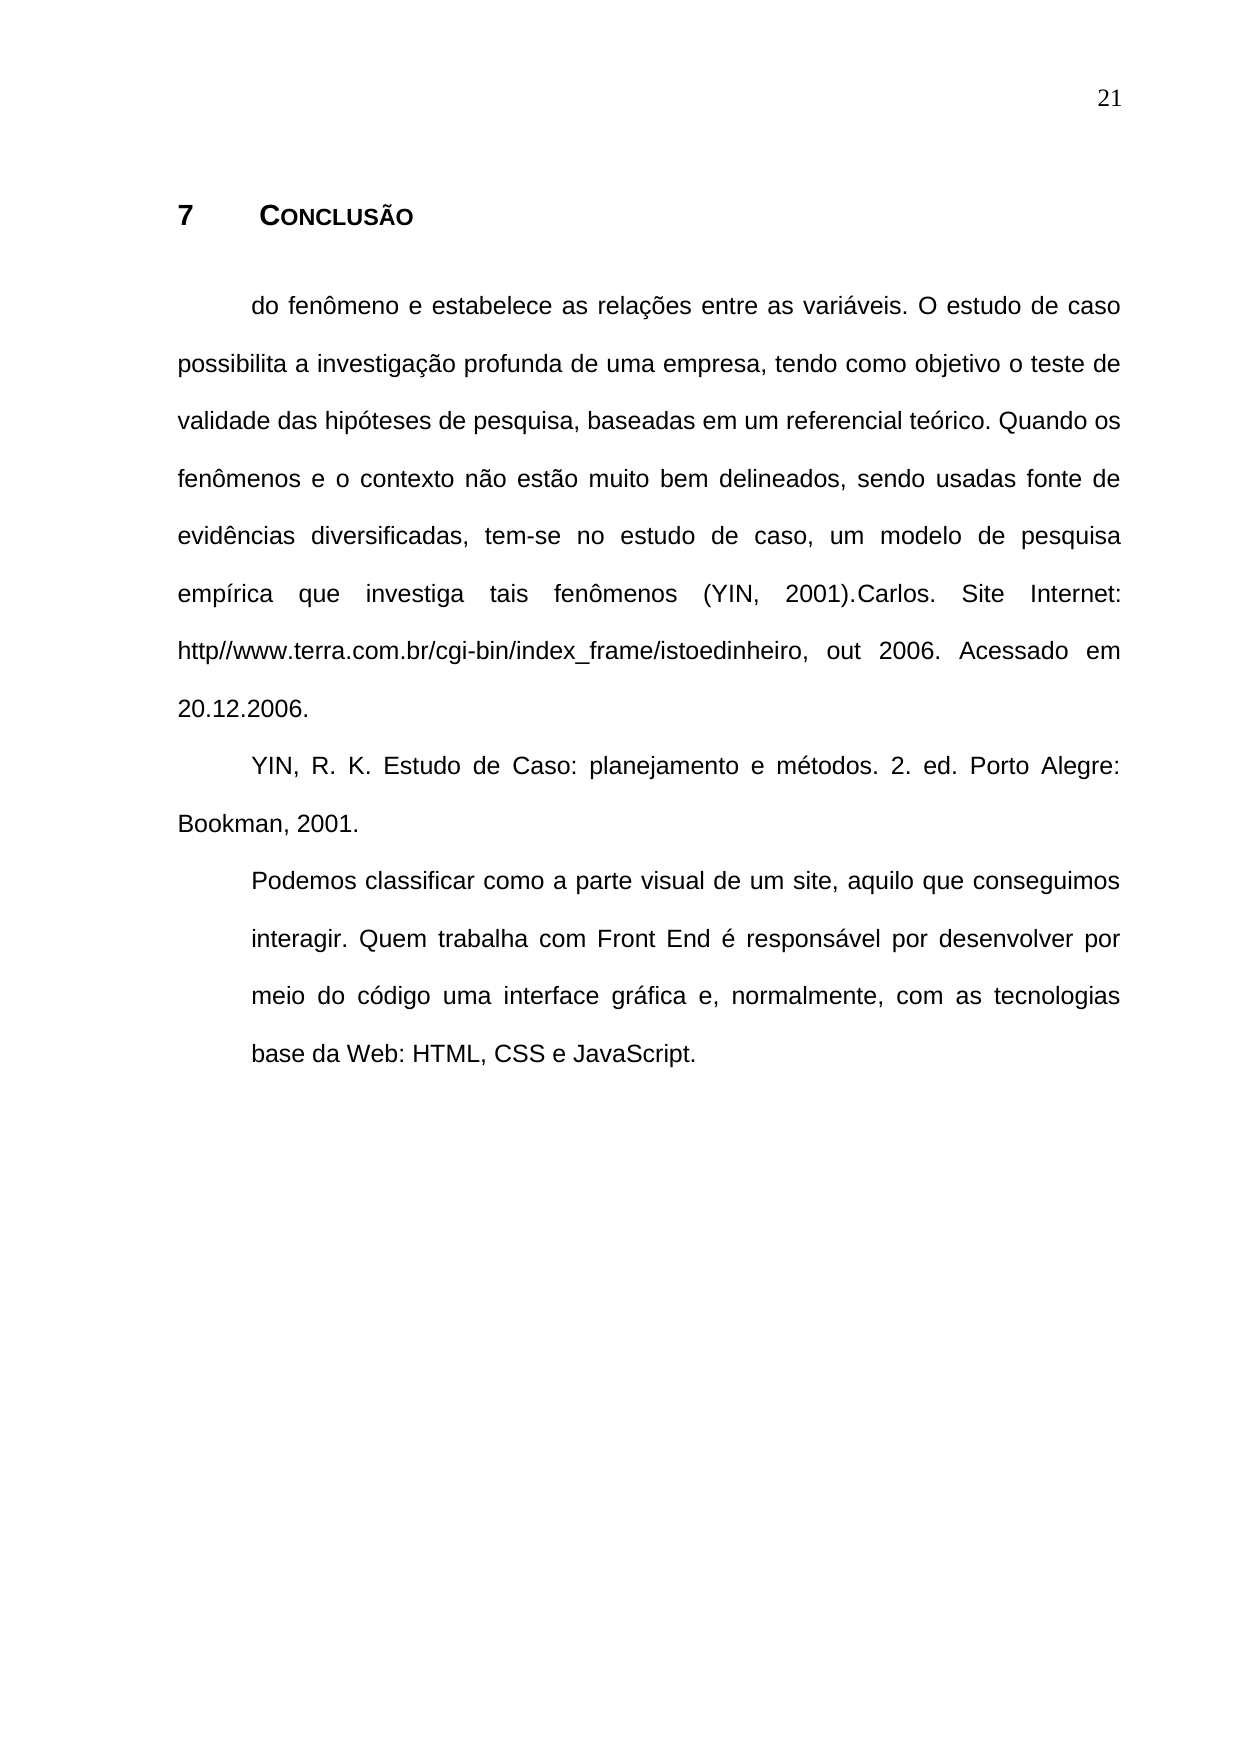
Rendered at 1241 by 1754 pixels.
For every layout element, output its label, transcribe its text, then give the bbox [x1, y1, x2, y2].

subtitle Conclusão [177, 198, 1122, 231]
text do fenômeno e estabelece as relações entre as variáveis. O estudo de caso possibilita a investigação profunda de uma empresa, tendo como objetivo o teste de validade das hipóteses de pesquisa, baseadas em um referencial teórico. Quando os fenômenos e o contexto não estão muito bem delineados, sendo usadas fonte de evidências diversificadas, tem-se no estudo de caso, um modelo de pesquisa empírica que investiga tais fenômenos (YIN, 2001).Carlos. Site Internet: http//www.terra.com.br/cgi-bin/index_frame/istoedinheiro, out 2006. Acessado em 20.12.2006. [177, 291, 1122, 722]
text YIN, R. K. Estudo de Caso: planejamento e métodos. 2. ed. Porto Alegre: Bookman, 2001. [177, 751, 1122, 837]
text Podemos classificar como a parte visual de um site, aquilo que conseguimos interagir. Quem trabalha com Front End é responsável por desenvolver por meio do código uma interface gráfica e, normalmente, com as tecnologias base da Web: HTML, CSS e JavaScript. [251, 866, 1122, 1067]
